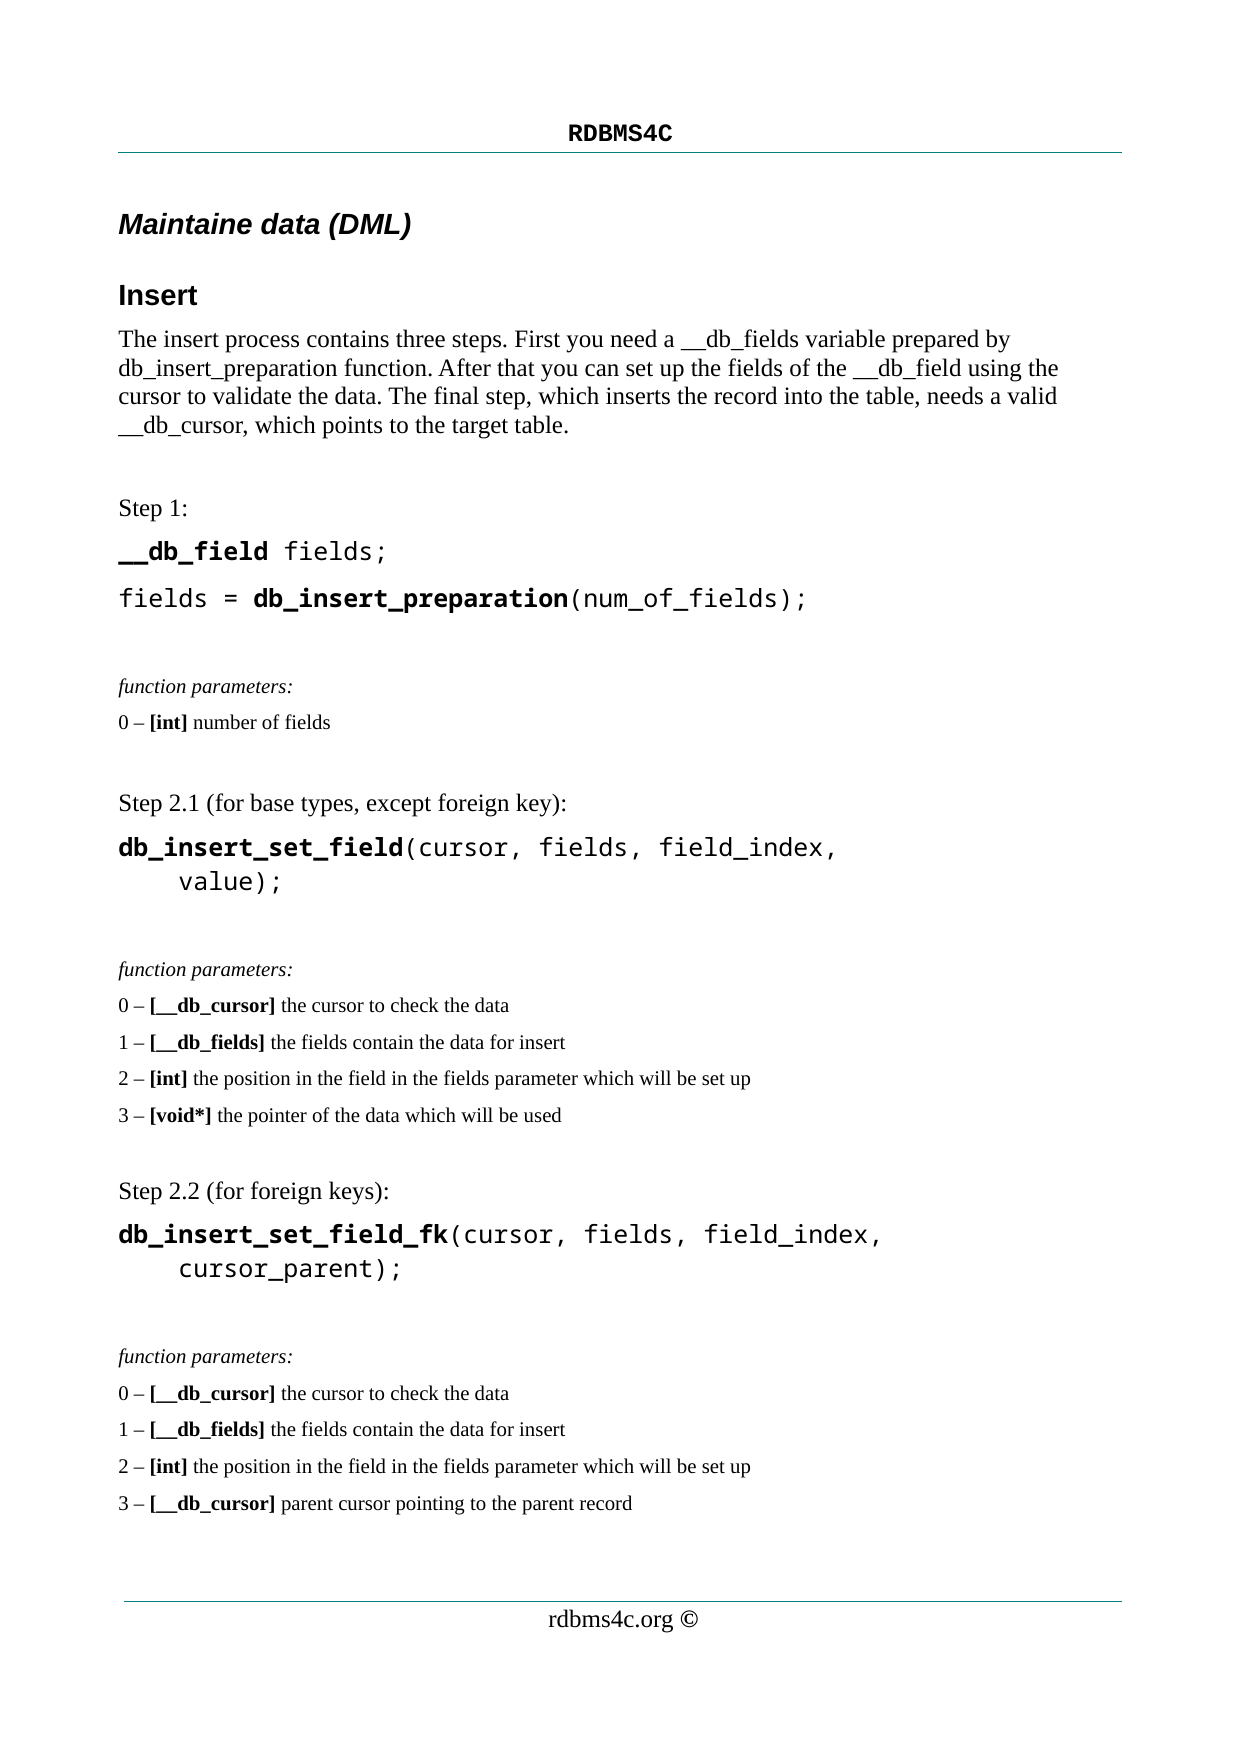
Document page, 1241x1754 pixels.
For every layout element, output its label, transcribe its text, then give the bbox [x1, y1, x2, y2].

text 3 – [__db_cursor] parent cursor pointing to the parent record [118, 1491, 1122, 1514]
text 2 – [int] the position in the field in the fields parameter which will be set up [118, 1454, 1122, 1478]
text 2 – [int] the position in the field in the fields parameter which will be set up [118, 1066, 1122, 1090]
text 0 – [int] number of fields [118, 710, 1122, 734]
text db_insert_set_field(cursor, fields, field_index, value); [118, 829, 1122, 897]
text 1 – [__db_fields] the fields contain the data for insert [118, 1029, 1122, 1054]
text Step 1: [118, 493, 1122, 521]
text Step 2.1 (for base types, except foreign key): [118, 788, 1122, 817]
text Step 2.2 (for foreign keys): [118, 1176, 1122, 1204]
text 1 – [__db_fields] the fields contain the data for insert [118, 1417, 1122, 1441]
text function parameters: [118, 674, 1122, 698]
subtitle Maintaine data (DML) [118, 207, 1122, 240]
text 0 – [__db_cursor] the cursor to check the data [118, 993, 1122, 1017]
subtitle Insert [118, 278, 1122, 311]
text function parameters: [118, 956, 1122, 981]
text The insert process contains three steps. First you need a __db_fields variable prepared by db_insert_preparation function. After that you can set up the fields of the __db_field using the cursor to validate the data. The final step, which inserts the record into the table, needs a valid __db_cursor, which points to the target table. [118, 324, 1122, 439]
text fields = db_insert_preparation(num_of_fields); [118, 581, 1122, 614]
text 0 – [__db_cursor] the cursor to check the data [118, 1381, 1122, 1405]
text __db_field fields; [118, 534, 1122, 568]
text function parameters: [118, 1344, 1122, 1368]
text 3 – [void*] the pointer of the data which will be used [118, 1103, 1122, 1127]
text db_insert_set_field_fk(cursor, fields, field_index, cursor_parent); [118, 1217, 1122, 1285]
